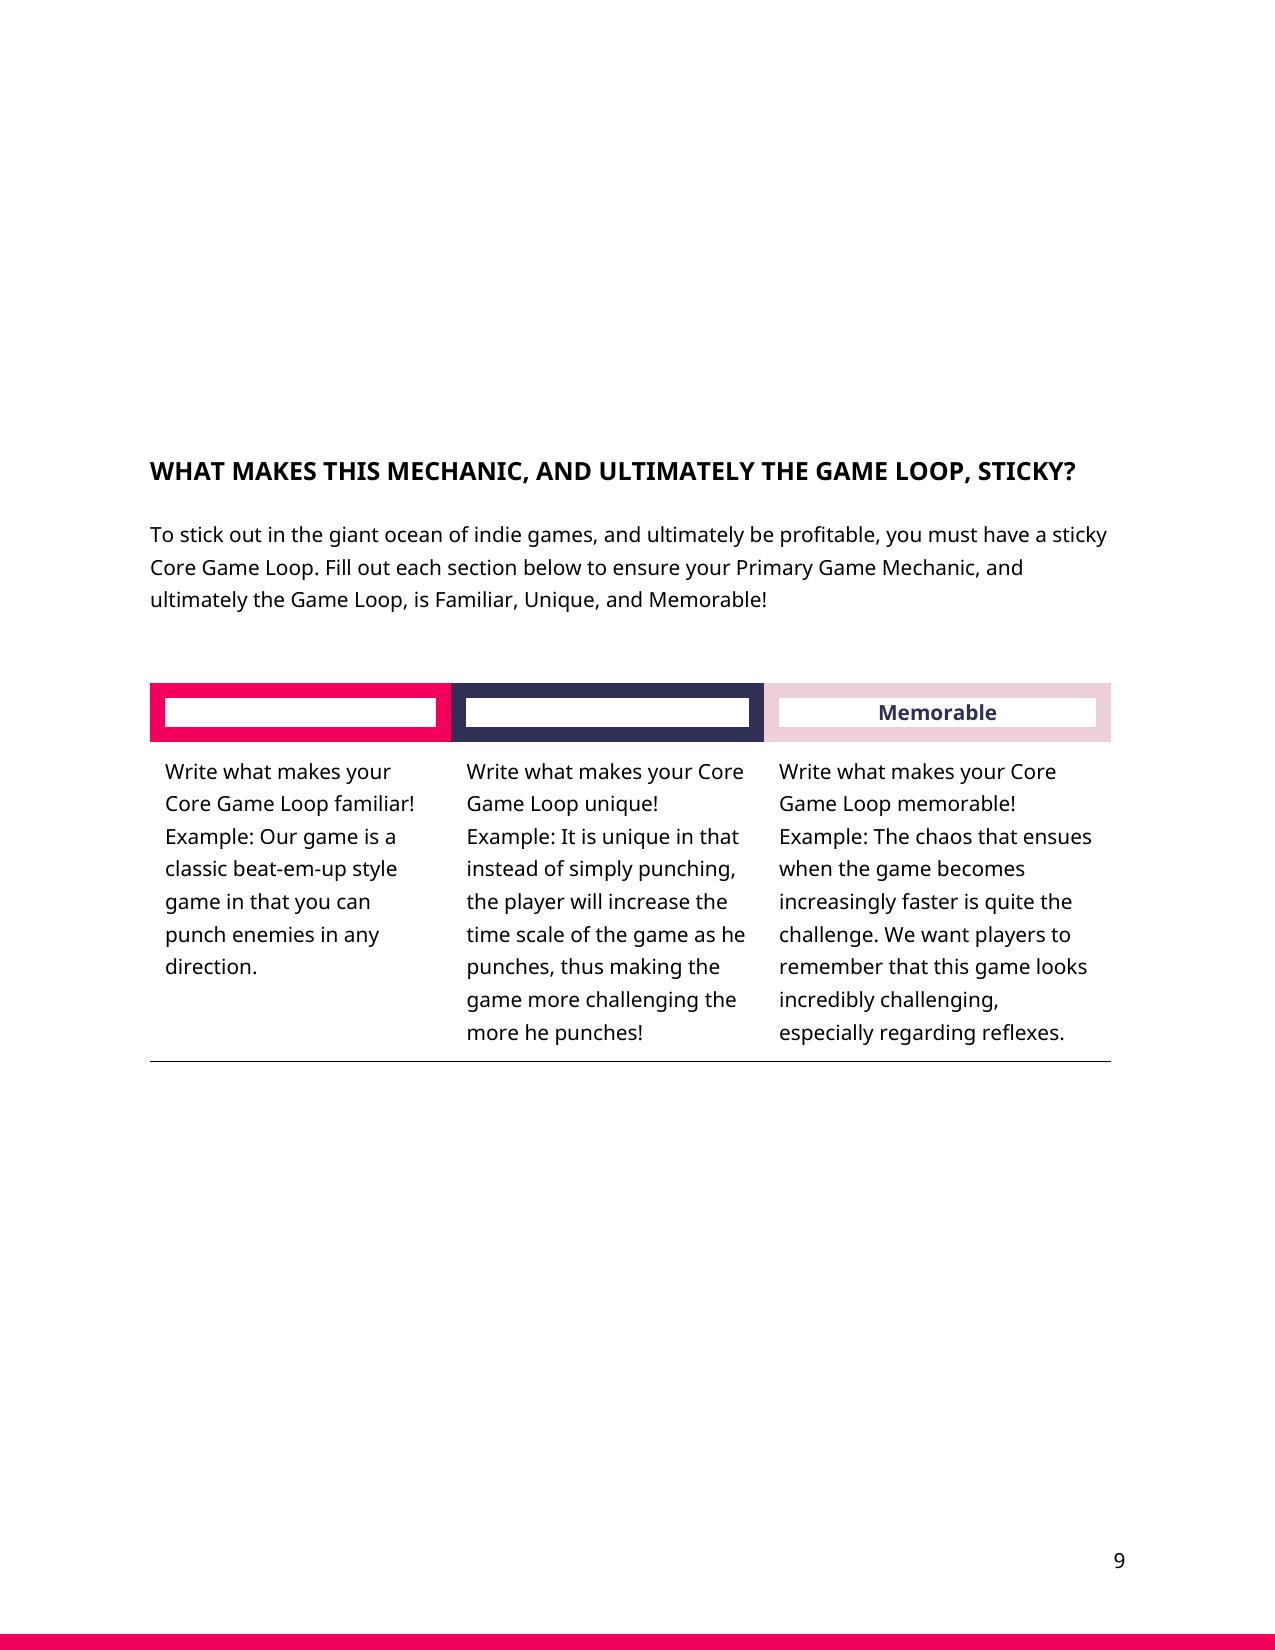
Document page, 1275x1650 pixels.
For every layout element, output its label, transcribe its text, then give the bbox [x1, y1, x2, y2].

text To stick out in the giant ocean of indie games, and ultimately be profitable, you must have a sticky Core Game Loop. Fill out each section below to ensure your Primary Game Mechanic, and ultimately the Game Loop, is Familiar, Unique, and Memorable! [150, 520, 1125, 614]
table_cell Write what makes your Core Game Loop familiar! Example: Our game is a classic beat-em-up style game in that you can punch enemies in any direction. [150, 742, 451, 1061]
table_header Memorable [764, 683, 1111, 742]
table_header Unique [451, 683, 764, 742]
table_cell Write what makes your Core Game Loop memorable! Example: The chaos that ensues when the game becomes increasingly faster is quite the challenge. We want players to remember that this game looks incredibly challenging, especially regarding reflexes. [764, 742, 1111, 1061]
table_cell Write what makes your Core Game Loop unique! Example: It is unique in that instead of simply punching, the player will increase the time scale of the game as he punches, thus making the game more challenging the more he punches! [451, 742, 764, 1061]
subtitle WHAT MAKES THIS MECHANIC, AND ULTIMATELY THE GAME LOOP, STICKY? [150, 454, 1125, 488]
table_header Familiar [150, 683, 451, 742]
